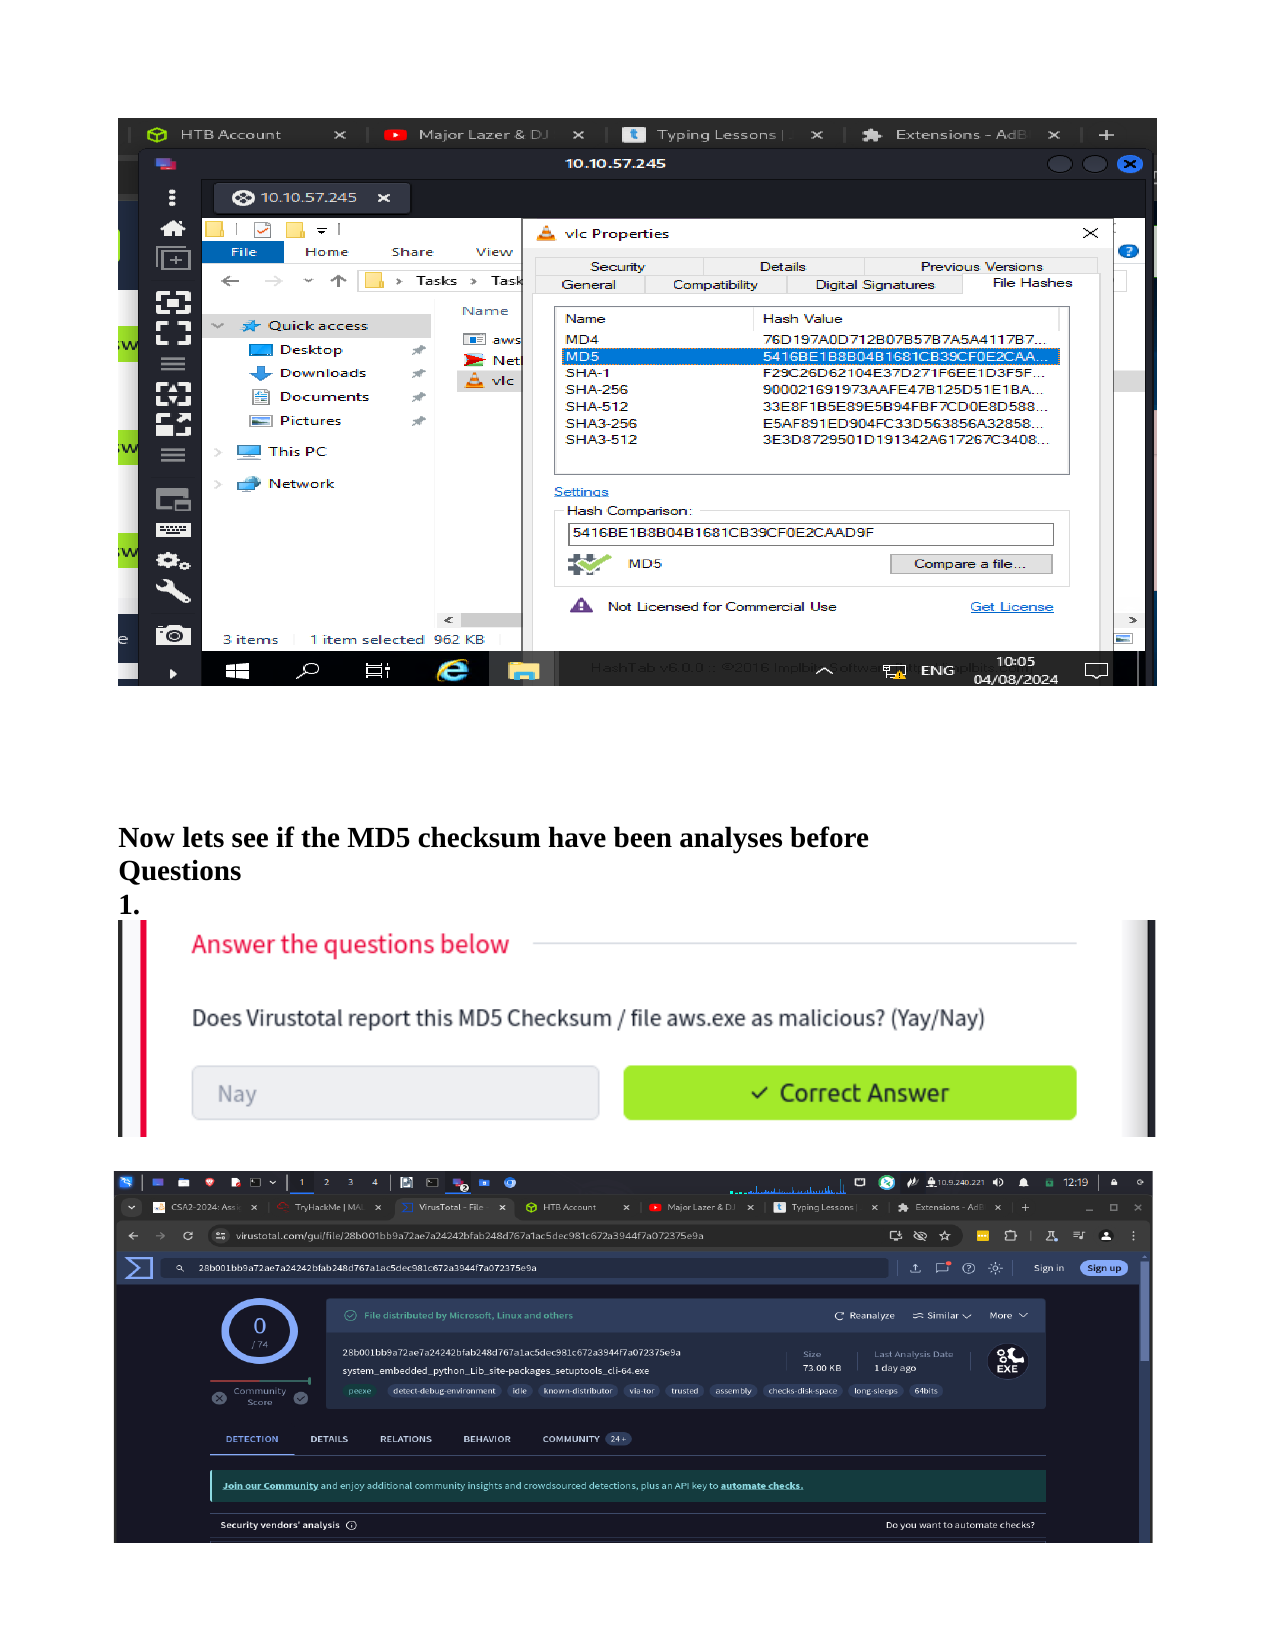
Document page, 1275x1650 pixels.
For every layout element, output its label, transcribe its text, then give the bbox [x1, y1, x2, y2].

text 1. [118, 887, 1157, 920]
picture [118, 118, 1157, 686]
text Questions [118, 853, 1157, 887]
picture [113, 1171, 1153, 1543]
picture [118, 920, 1157, 1137]
text Now lets see if the MD5 checksum have been analyses before [118, 820, 1157, 853]
